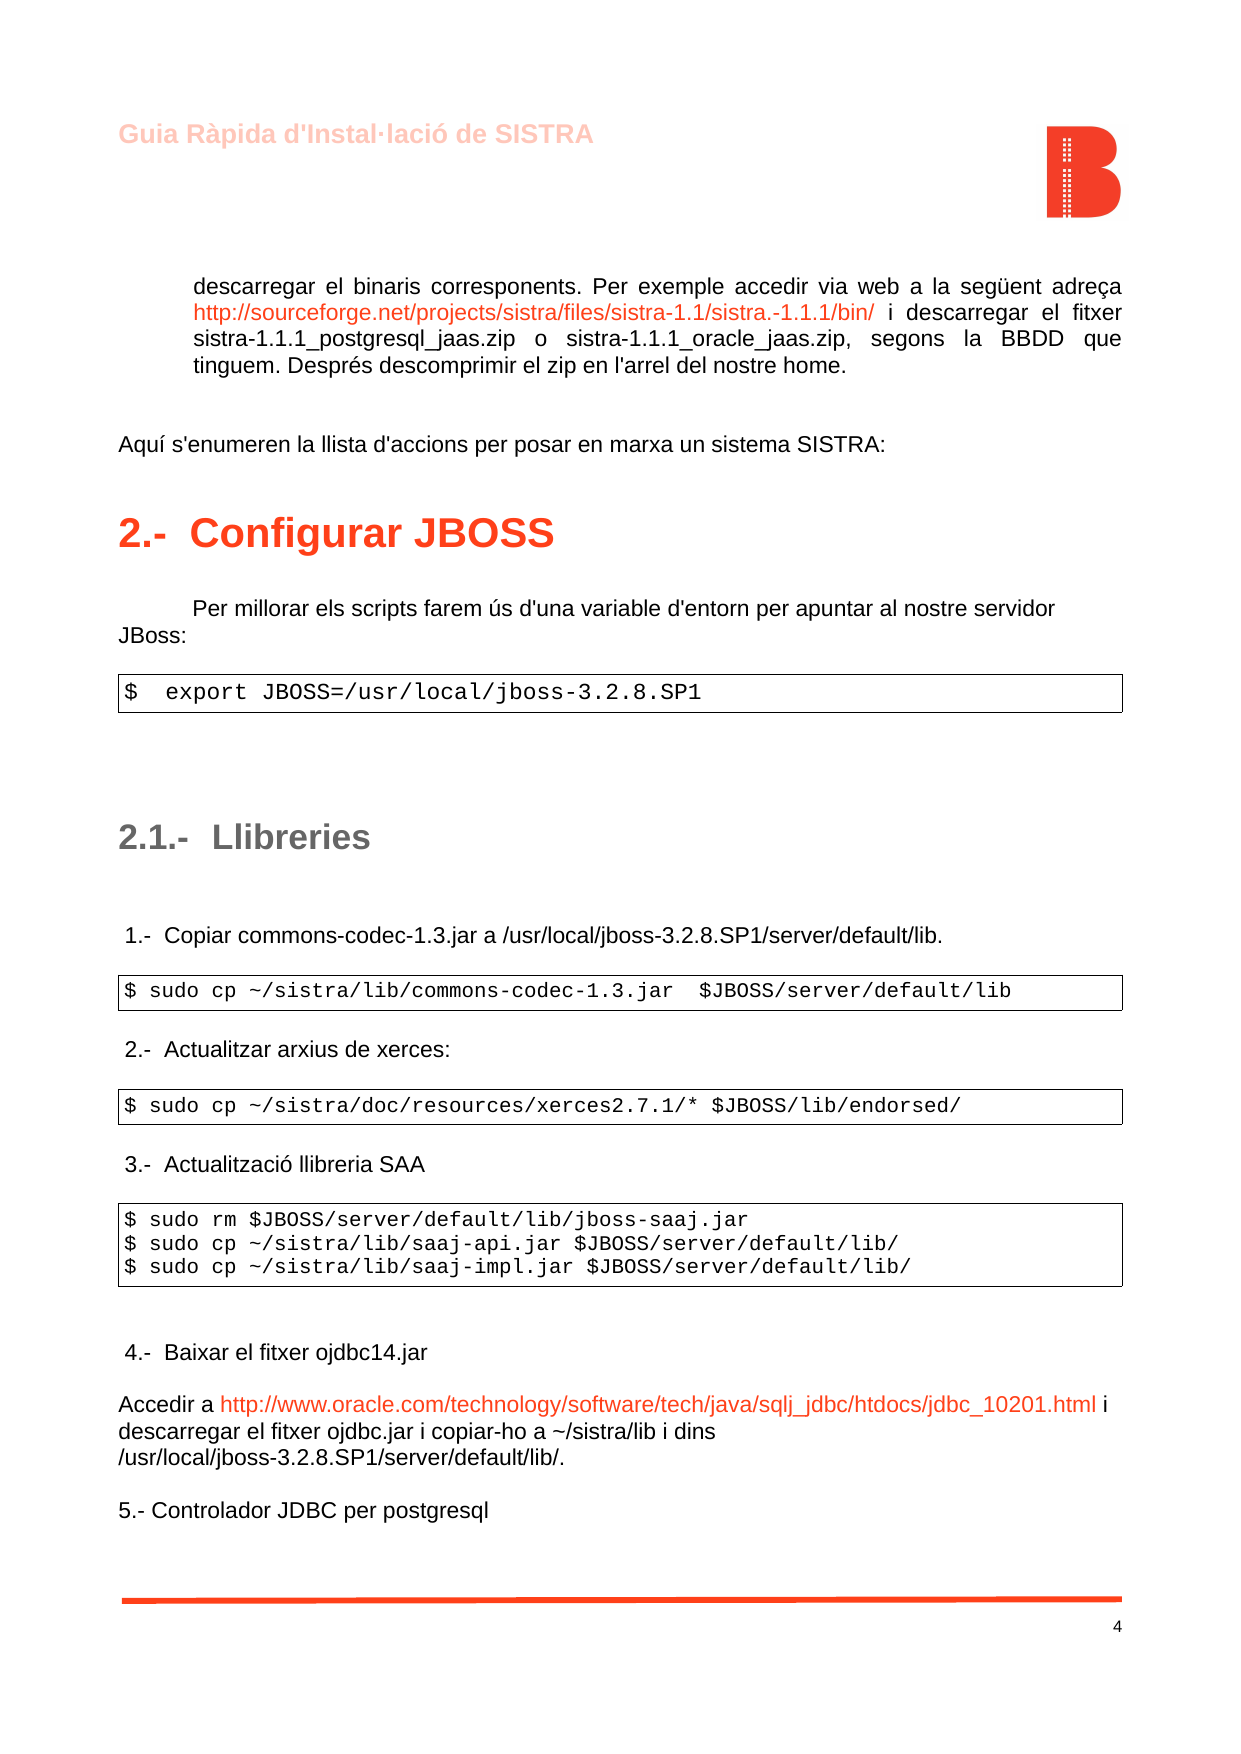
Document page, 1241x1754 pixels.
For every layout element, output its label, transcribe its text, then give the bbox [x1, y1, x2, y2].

text Per millorar els scripts farem ús d'una variable d'entorn per apuntar al nostre servidor JBoss: [118, 595, 1122, 648]
text descarregar el binaris corresponents. Per exemple accedir via web a la següent adreça http://sourceforge.net/projects/sistra/files/sistra-1.1/sistra.-1.1.1/bin/ i descarregar el fitxer sistra-1.1.1_postgresql_jaas.zip o sistra-1.1.1_oracle_jaas.zip, segons la BBDD que tinguem. Després descomprimir el zip en l'arrel del nostre home. [193, 273, 1122, 378]
text Accedir a http://www.oracle.com/technology/software/tech/java/sqlj_jdbc/htdocs/jdbc_10201.html i descarregar el fitxer ojdbc.jar i copiar-ho a ~/sistra/lib i dins /usr/local/jboss-3.2.8.SP1/server/default/lib/. [118, 1391, 1122, 1470]
subtitle Configurar JBOSS [118, 508, 1122, 556]
table_header $ export JBOSS=/usr/local/jboss-3.2.8.SP1 [119, 675, 1122, 712]
table_header $ sudo cp ~/sistra/doc/resources/xerces2.7.1/* $JBOSS/lib/endorsed/ [119, 1090, 1122, 1124]
text Aquí s'enumeren la llista d'accions per posar en marxa un sistema SISTRA: [118, 431, 1122, 457]
text 5.- Controlador JDBC per postgresql [118, 1497, 1122, 1523]
picture [1036, 124, 1130, 221]
subtitle Llibreries [118, 816, 1122, 857]
list Actualització llibreria SAA [118, 1151, 1122, 1177]
list Baixar el fitxer ojdbc14.jar [118, 1339, 1122, 1365]
list Actualitzar arxius de xerces: [118, 1036, 1122, 1063]
table_header $ sudo cp ~/sistra/lib/commons-codec-1.3.jar $JBOSS/server/default/lib [119, 976, 1122, 1010]
list Copiar commons-codec-1.3.jar a /usr/local/jboss-3.2.8.SP1/server/default/lib. [118, 922, 1122, 948]
table_header $ sudo rm $JBOSS/server/default/lib/jboss-saaj.jar $ sudo cp ~/sistra/lib/saaj-api.jar $JBOSS/server/default/lib/ $ sudo cp ~/sistra/lib/saaj-impl.jar $JBOSS/server/default/lib/ [119, 1204, 1122, 1286]
